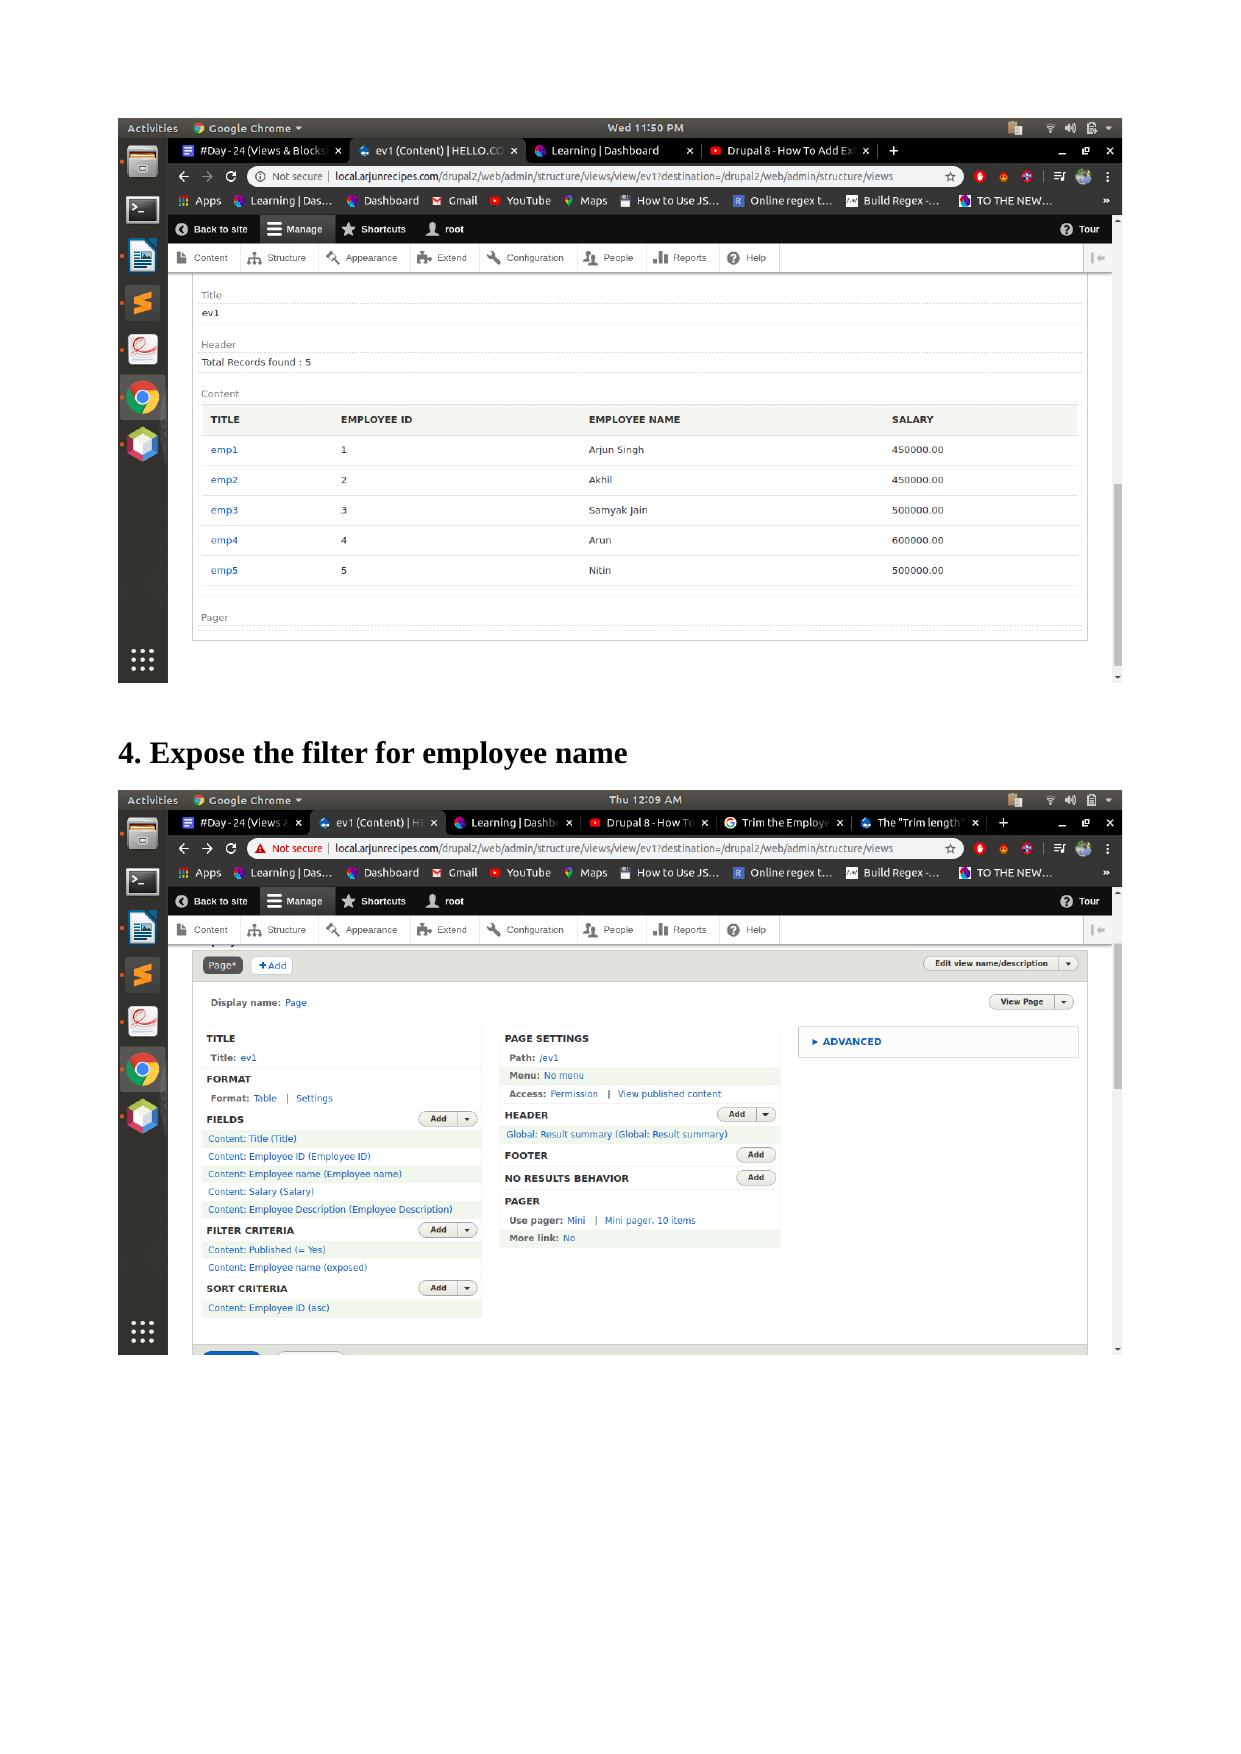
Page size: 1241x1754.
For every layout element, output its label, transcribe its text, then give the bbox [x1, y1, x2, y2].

picture [118, 790, 1123, 1355]
text 4. Expose the filter for employee name [118, 734, 1122, 770]
picture [118, 118, 1123, 683]
